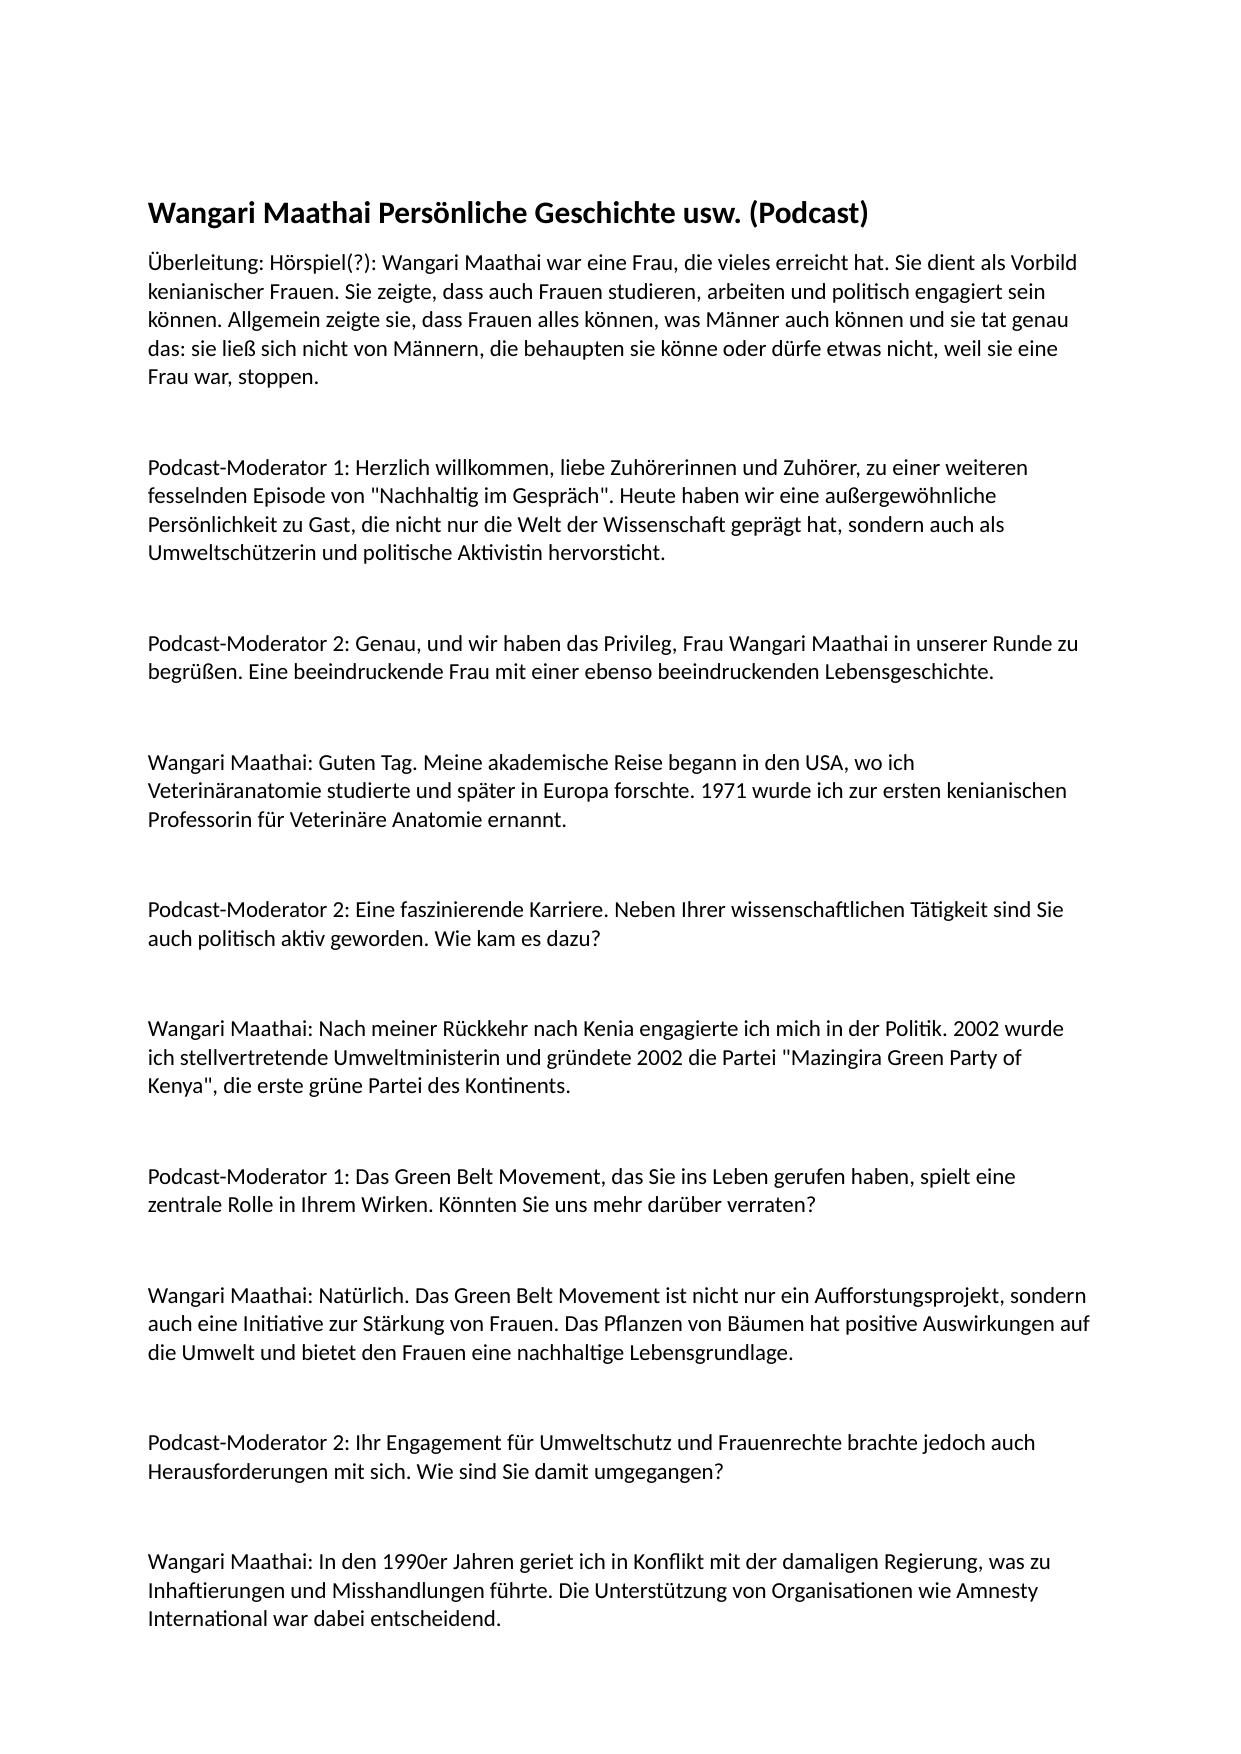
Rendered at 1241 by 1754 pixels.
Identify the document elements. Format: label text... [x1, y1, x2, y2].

text Wangari Maathai: Nach meiner Rückkehr nach Kenia engagierte ich mich in der Politik. 2002 wurde ich stellvertretende Umweltministerin und gründete 2002 die Partei "Mazingira Green Party of Kenya", die erste grüne Partei des Kontinents. [148, 1014, 1093, 1099]
text Wangari Maathai: Natürlich. Das Green Belt Movement ist nicht nur ein Aufforstungsprojekt, sondern auch eine Initiative zur Stärkung von Frauen. Das Pflanzen von Bäumen hat positive Auswirkungen auf die Umwelt und bietet den Frauen eine nachhaltige Lebensgrundlage. [148, 1281, 1093, 1366]
text Überleitung: Hörspiel(?): Wangari Maathai war eine Frau, die vieles erreicht hat. Sie dient als Vorbild kenianischer Frauen. Sie zeigte, dass auch Frauen studieren, arbeiten und politisch engagiert sein können. Allgemein zeigte sie, dass Frauen alles können, was Männer auch können und sie tat genau das: sie ließ sich nicht von Männern, die behaupten sie könne oder dürfe etwas nicht, weil sie eine Frau war, stoppen. [148, 248, 1093, 391]
text Wangari Maathai: In den 1990er Jahren geriet ich in Konflikt mit der damaligen Regierung, was zu Inhaftierungen und Misshandlungen führte. Die Unterstützung von Organisationen wie Amnesty International war dabei entscheidend. [148, 1547, 1093, 1632]
text Podcast-Moderator 1: Das Green Belt Movement, das Sie ins Leben gerufen haben, spielt eine zentrale Rolle in Ihrem Wirken. Könnten Sie uns mehr darüber verraten? [148, 1162, 1093, 1218]
text Wangari Maathai Persönliche Geschichte usw. (Podcast) [148, 193, 1093, 231]
text Podcast-Moderator 1: Herzlich willkommen, liebe Zuhörerinnen und Zuhörer, zu einer weiteren fesselnden Episode von "Nachhaltig im Gespräch". Heute haben wir eine außergewöhnliche Persönlichkeit zu Gast, die nicht nur die Welt der Wissenschaft geprägt hat, sondern auch als Umweltschützerin und politische Aktivistin hervorsticht. [148, 453, 1093, 567]
text Podcast-Moderator 2: Eine faszinierende Karriere. Neben Ihrer wissenschaftlichen Tätigkeit sind Sie auch politisch aktiv geworden. Wie kam es dazu? [148, 895, 1093, 952]
text Podcast-Moderator 2: Ihr Engagement für Umweltschutz und Frauenrechte brachte jedoch auch Herausforderungen mit sich. Wie sind Sie damit umgegangen? [148, 1428, 1093, 1485]
text Wangari Maathai: Guten Tag. Meine akademische Reise begann in den USA, wo ich Veterinäranatomie studierte und später in Europa forschte. 1971 wurde ich zur ersten kenianischen Professorin für Veterinäre Anatomie ernannt. [148, 748, 1093, 833]
text Podcast-Moderator 2: Genau, und wir haben das Privileg, Frau Wangari Maathai in unserer Runde zu begrüßen. Eine beeindruckende Frau mit einer ebenso beeindruckenden Lebensgeschichte. [148, 629, 1093, 686]
